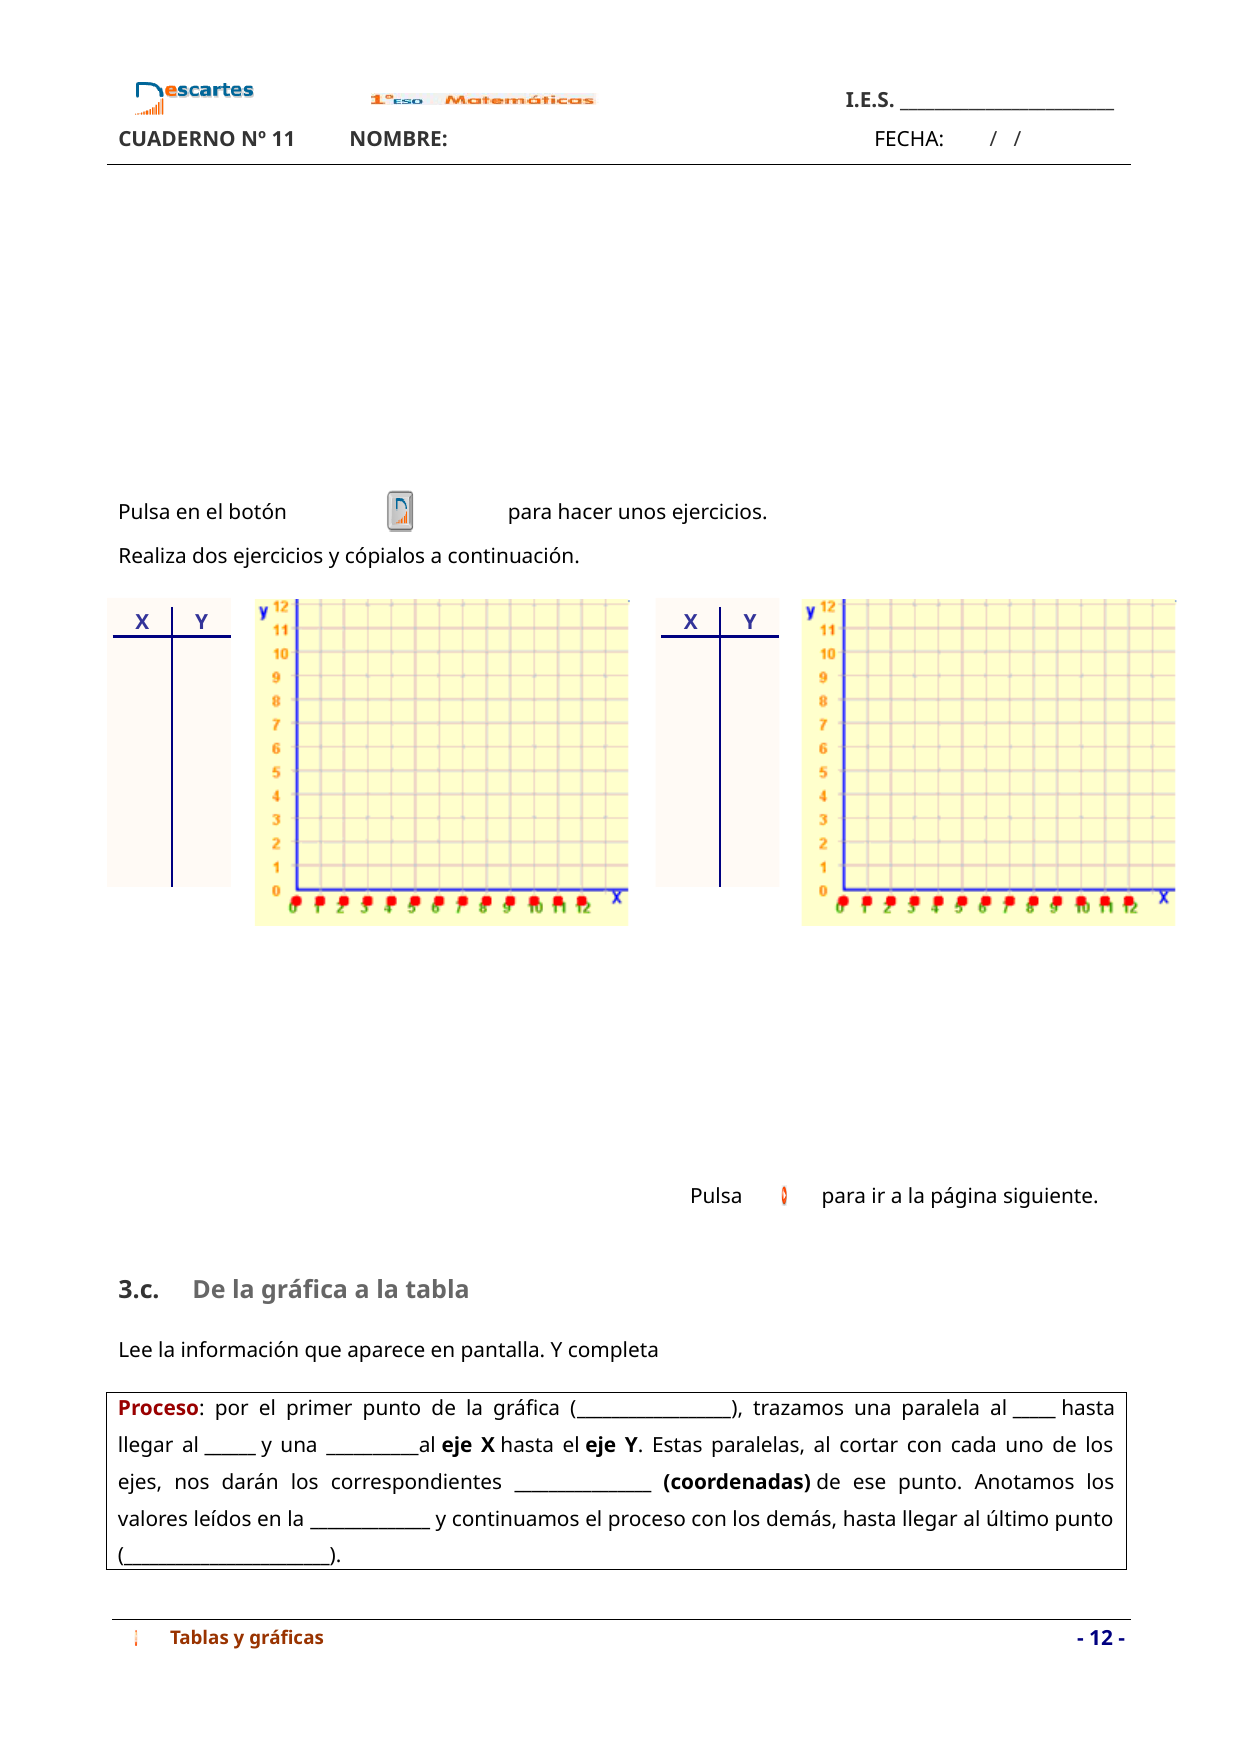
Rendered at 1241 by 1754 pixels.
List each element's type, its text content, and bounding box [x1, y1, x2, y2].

table_cell [721, 810, 779, 839]
table_cell [721, 638, 779, 666]
table_cell [173, 753, 231, 781]
table_header X [661, 607, 719, 635]
table_cell [661, 724, 719, 752]
table_cell [113, 781, 171, 810]
picture [134, 1629, 138, 1646]
table_cell [113, 810, 171, 839]
table_cell [173, 666, 231, 695]
table_cell [661, 753, 719, 781]
picture [386, 490, 414, 532]
table_header para hacer unos ejercicios. [502, 482, 1201, 541]
table_cell [721, 666, 779, 695]
table_cell [721, 868, 779, 887]
table_cell [661, 810, 719, 839]
table_cell [113, 695, 171, 724]
picture [254, 599, 630, 926]
table_header [112, 1176, 684, 1214]
table_header [759, 1176, 816, 1214]
table_cell [173, 638, 231, 666]
table_cell [721, 695, 779, 724]
table_header X [113, 607, 171, 635]
table_cell [253, 598, 654, 1176]
text Lee la información que aparece en pantalla. Y completa [118, 1335, 1122, 1363]
table_cell [113, 839, 171, 867]
table_header [364, 482, 502, 541]
table_cell [721, 753, 779, 781]
list De la gráfica a la tabla [118, 1272, 1122, 1306]
table_cell Realiza dos ejercicios y cópialos a continuación. [107, 541, 1201, 598]
table_cell [173, 868, 231, 887]
table_cell [661, 666, 719, 695]
table_header Y [721, 607, 779, 635]
table_cell [721, 839, 779, 867]
table_cell [173, 724, 231, 752]
table_header Pulsa [684, 1176, 759, 1214]
table_cell [661, 695, 719, 724]
table_cell [113, 868, 171, 887]
table_cell [654, 598, 800, 1176]
picture [134, 82, 257, 115]
table_cell [173, 810, 231, 839]
table_cell [661, 839, 719, 867]
table_cell [661, 868, 719, 887]
table_cell [721, 724, 779, 752]
table_cell [661, 781, 719, 810]
table_cell [113, 724, 171, 752]
picture [781, 1185, 787, 1206]
table_cell [173, 695, 231, 724]
table_header Pulsa en el botón [112, 482, 364, 541]
picture [371, 93, 599, 105]
picture [801, 599, 1177, 926]
table_cell [173, 839, 231, 867]
table_cell [800, 598, 1201, 1176]
table_cell [113, 638, 171, 666]
table_cell [661, 638, 719, 666]
table_cell [721, 781, 779, 810]
table_header [107, 482, 112, 541]
table_header Y [173, 607, 231, 635]
table_cell [113, 666, 171, 695]
table_cell [107, 598, 253, 1176]
table_header para ir a la página siguiente. [816, 1176, 1134, 1214]
table_cell [173, 781, 231, 810]
table_cell [113, 753, 171, 781]
table_header Proceso: por el primer punto de la gráfica (__________________), trazamos una paralela al _____ hasta llegar al ______ y una __________al eje X hasta el eje Y. Estas paralelas, al cortar con cada uno de los ejes, nos darán los correspondientes ________________ (coordenadas) de ese punto. Anotamos los valores leídos en la ______________ y continuamos el proceso con los demás, hasta llegar al último punto (________________________). [107, 1393, 1126, 1569]
